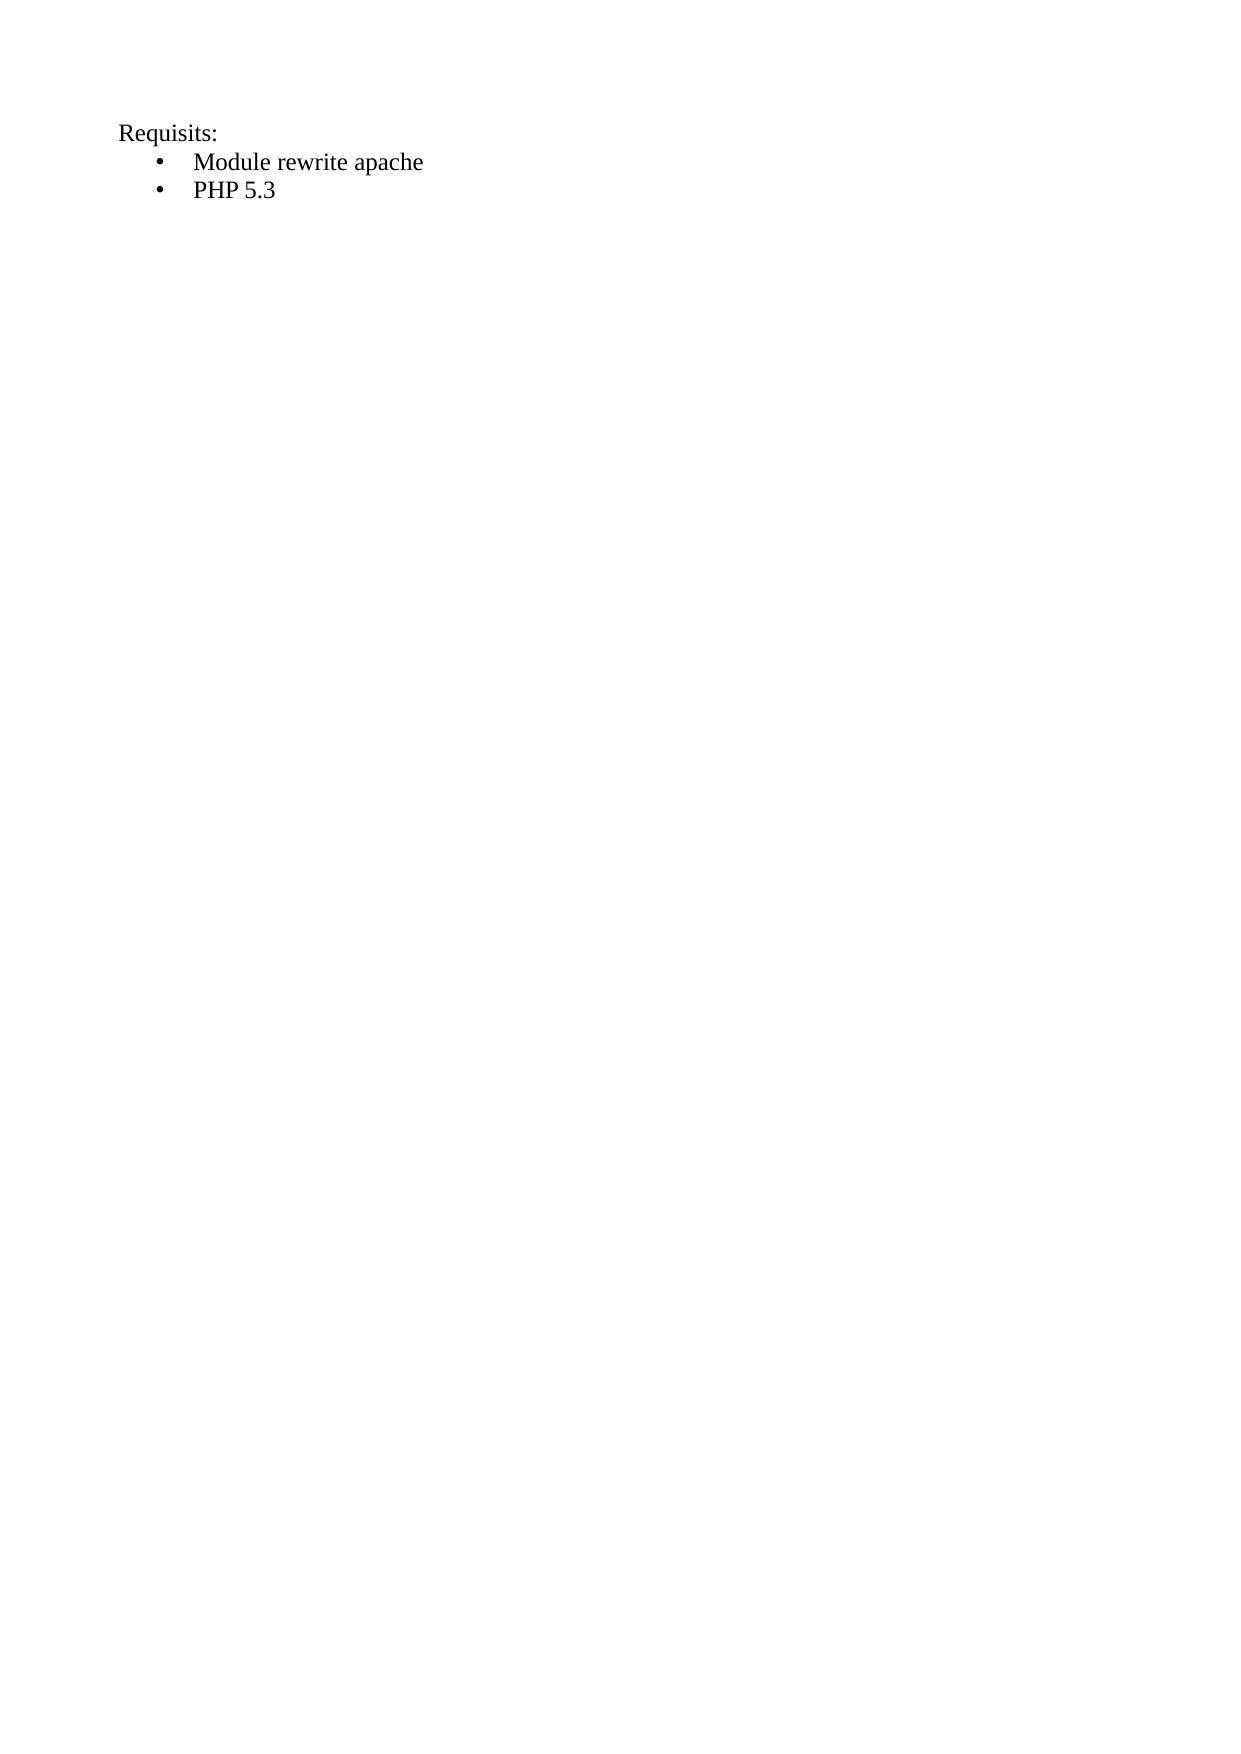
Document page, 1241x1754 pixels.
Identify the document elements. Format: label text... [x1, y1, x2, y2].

list PHP 5.3 [156, 176, 1122, 204]
list Module rewrite apache [156, 147, 1122, 176]
text Requisits: [118, 118, 1122, 147]
